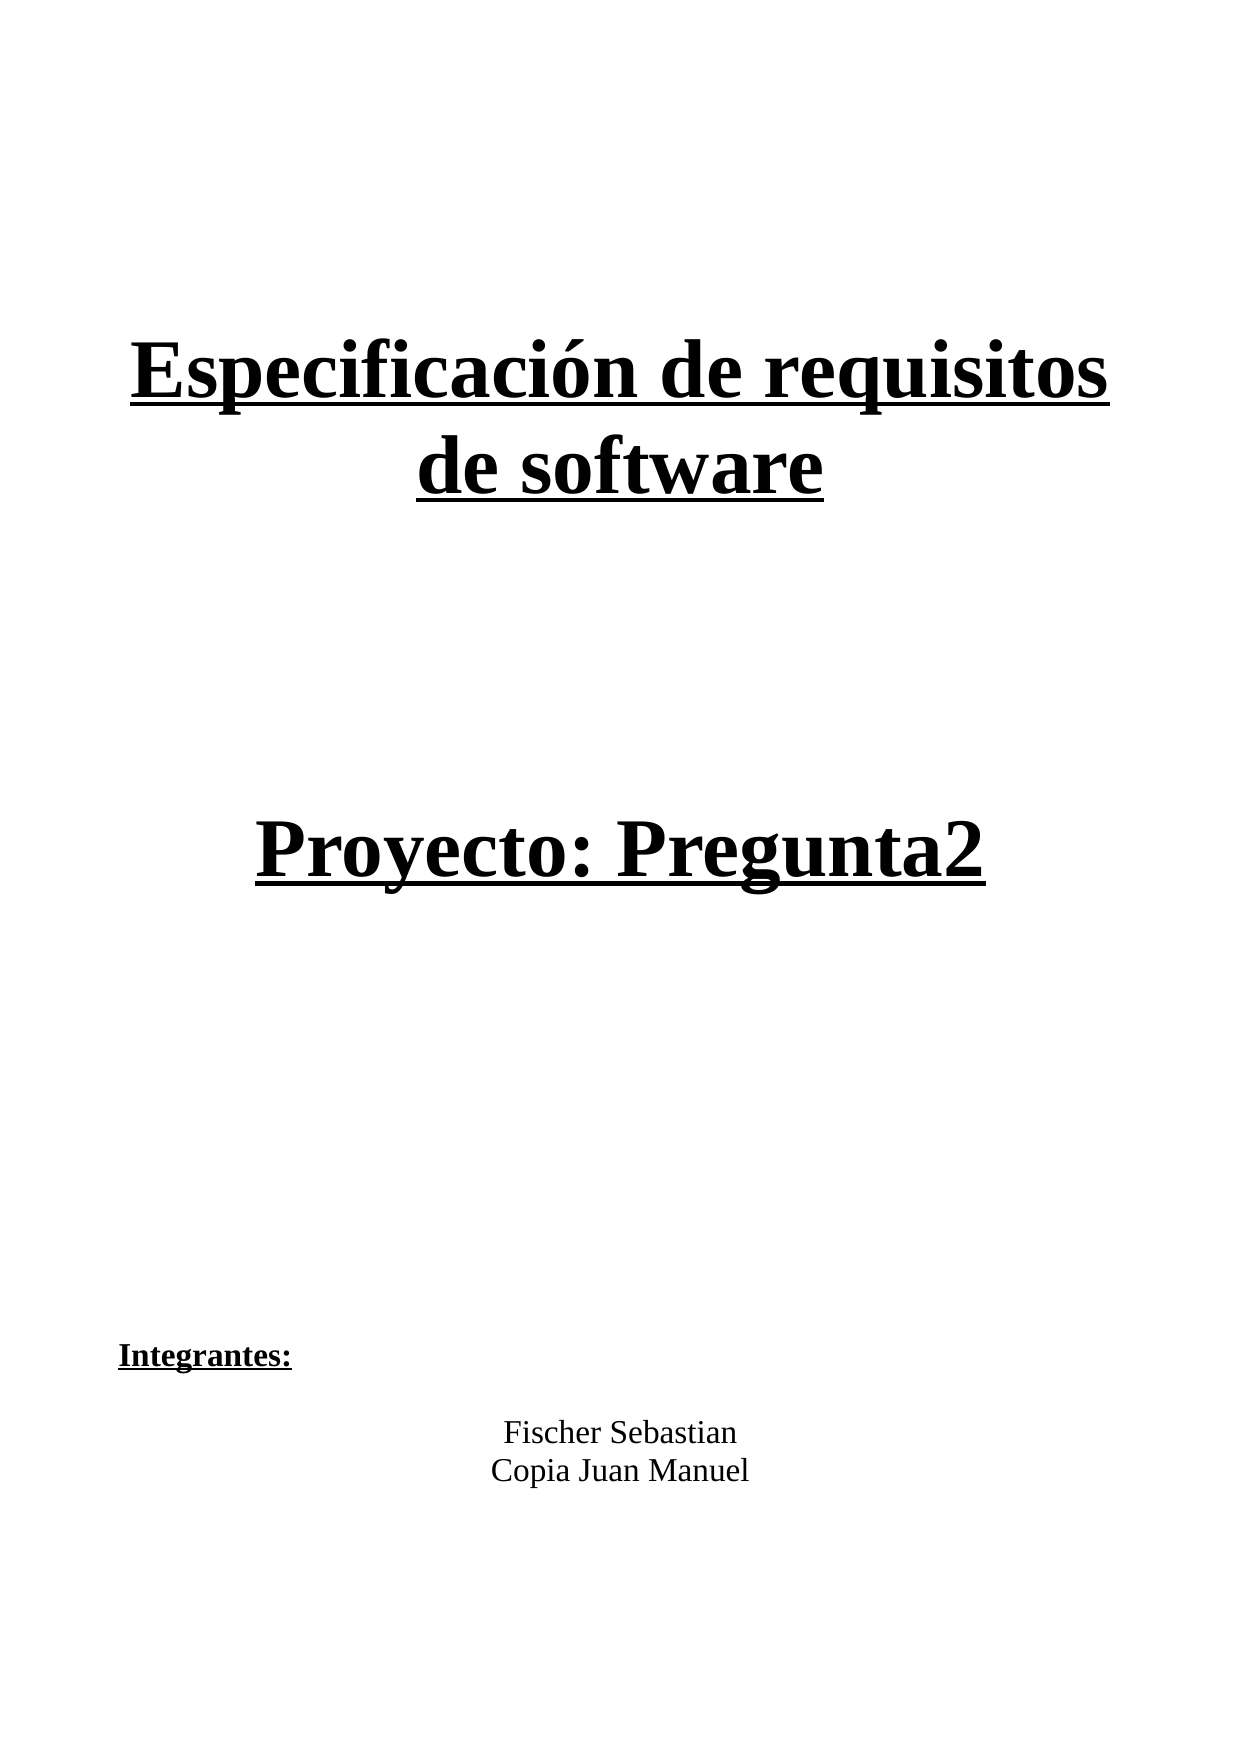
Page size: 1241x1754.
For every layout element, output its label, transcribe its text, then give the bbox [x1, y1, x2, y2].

text Proyecto: Pregunta2 [118, 798, 1122, 894]
text Copia Juan Manuel [118, 1450, 1122, 1488]
text Integrantes: [118, 1335, 1122, 1373]
text Especificación de requisitos de software [118, 319, 1122, 511]
text Fischer Sebastian [118, 1412, 1122, 1450]
